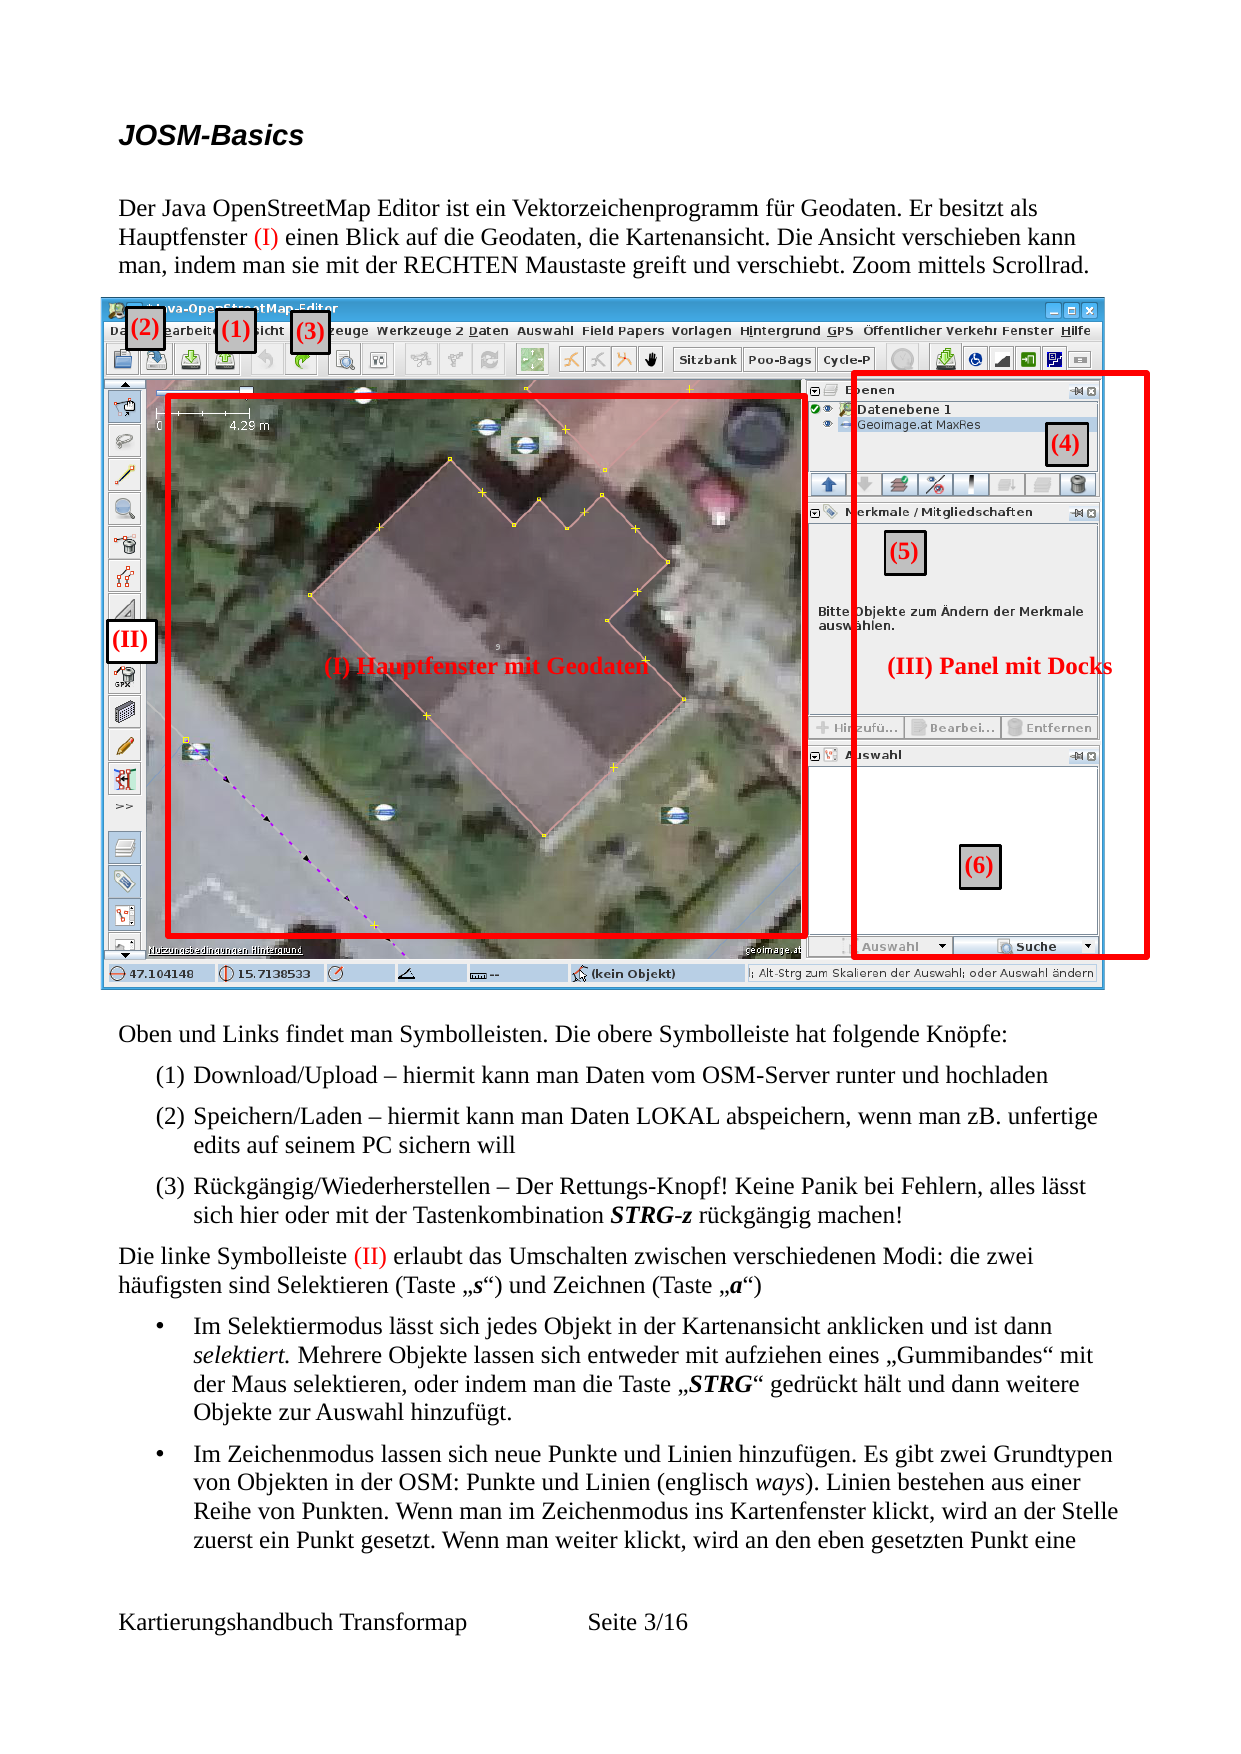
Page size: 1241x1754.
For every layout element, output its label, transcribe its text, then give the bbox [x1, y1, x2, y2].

list Rückgängig/Wiederherstellen – Der Rettungs-Knopf! Keine Panik bei Fehlern, alles lässt sich hier oder mit der Tastenkombination STRG-z rückgängig machen! [156, 1171, 1122, 1229]
text Der Java OpenStreetMap Editor ist ein Vektorzeichenprogramm für Geodaten. Er besitzt als Hauptfenster (I) einen Blick auf die Geodaten, die Kartenansicht. Die Ansicht verschieben kann man, indem man sie mit der RECHTEN Maustaste greift und verschiebt. Zoom mittels Scrollrad. [118, 193, 1122, 279]
text Oben und Links findet man Symbolleisten. Die obere Symbolleiste hat folgende Knöpfe: [101, 960, 1139, 1047]
text Oben und Links findet man Symbolleisten. Die obere Symbolleiste hat folgende Knöpfe: [101, 292, 1139, 370]
list Im Zeichenmodus lassen sich neue Punkte und Linien hinzufügen. Es gibt zwei Grundtypen von Objekten in der OSM: Punkte und Linien (englisch ways). Linien bestehen aus einer Reihe von Punkten. Wenn man im Zeichenmodus ins Kartenfenster klickt, wird an der Stelle zuerst ein Punkt gesetzt. Wenn man weiter klickt, wird an den eben gesetzten Punkt eine [156, 1439, 1122, 1554]
picture [100, 297, 1105, 990]
picture [857, 376, 1105, 954]
list Im Selektiermodus lässt sich jedes Objekt in der Kartenansicht anklicken und ist dann selektiert. Mehrere Objekte lassen sich entweder mit aufziehen eines „Gummibandes“ mit der Maus selektieren, oder indem man die Taste „STRG“ gedrückt hält und dann weitere Objekte zur Auswahl hinzufügt. [156, 1311, 1122, 1426]
subtitle JOSM-Basics [118, 118, 1122, 152]
list Download/Upload – hiermit kann man Daten vom OSM-Server runter und hochladen [156, 1060, 1122, 1089]
list Speichern/Laden – hiermit kann man Daten LOKAL abspeichern, wenn man zB. unfertige edits auf seinem PC sichern will [156, 1101, 1122, 1159]
text Oben und Links findet man Symbolleisten. Die obere Symbolleiste hat folgende Knöpfe: [1105, 376, 1139, 954]
text Die linke Symbolleiste (II) erlaubt das Umschalten zwischen verschiedenen Modi: die zwei häufigsten sind Selektieren (Taste „s“) und Zeichnen (Taste „a“) [118, 1241, 1122, 1299]
